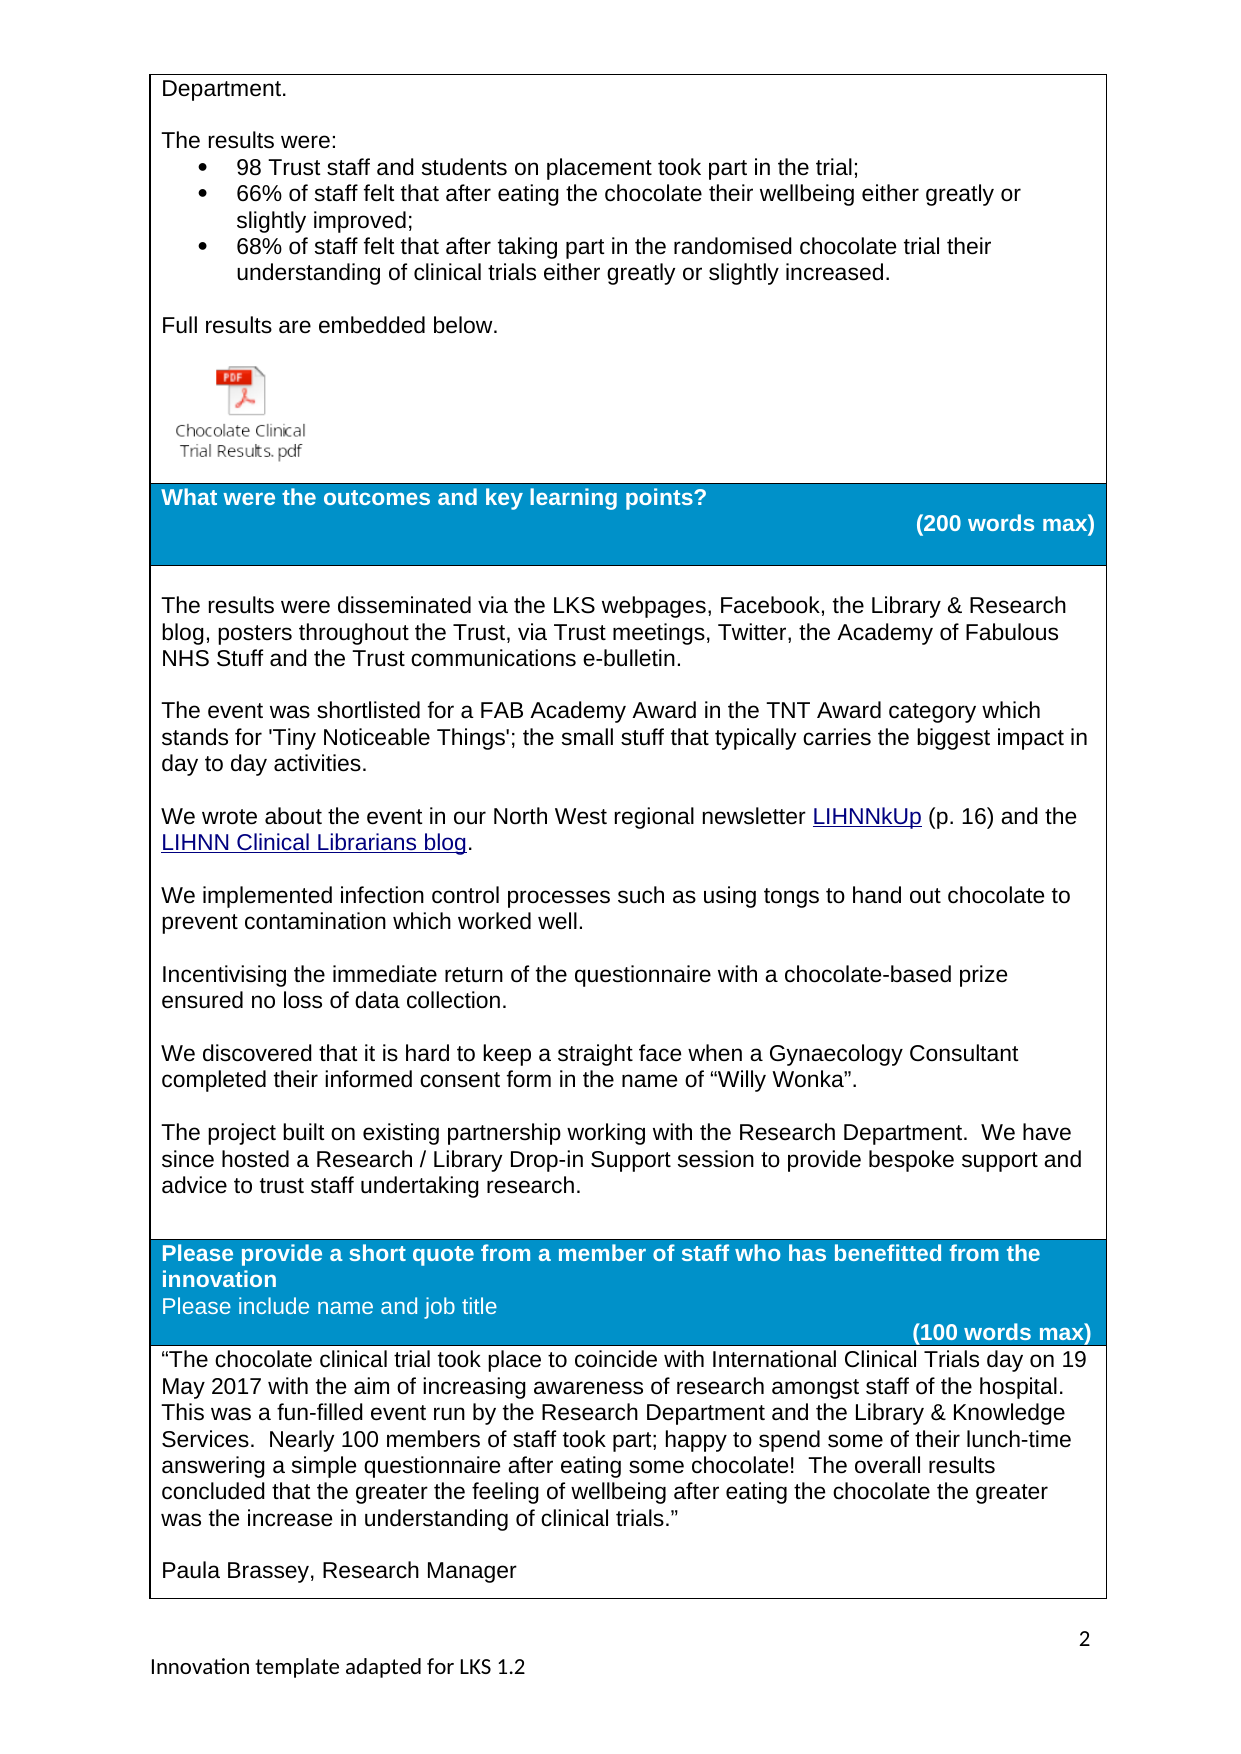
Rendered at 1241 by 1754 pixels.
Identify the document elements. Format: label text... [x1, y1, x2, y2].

table_cell Department. The results were: 98 Trust staff and students on placement took part in the trial; 66% of staff felt that after eating the chocolate their wellbeing either greatly or slightly improved; 68% of staff felt that after taking part in the randomised chocolate trial their understanding of clinical trials either greatly or slightly increased. Full results are embedded below. [151, 75, 1106, 483]
table_cell The results were disseminated via the LKS webpages, Facebook, the Library & Research blog, posters throughout the Trust, via Trust meetings, Twitter, the Academy of Fabulous NHS Stuff and the Trust communications e-bulletin. The event was shortlisted for a FAB Academy Award in the TNT Award category which stands for 'Tiny Noticeable Things'; the small stuff that typically carries the biggest impact in day to day activities. We wrote about the event in our North West regional newsletter LIHNNkUp (p. 16) and the LIHNN Clinical Librarians blog. We implemented infection control processes such as using tongs to hand out chocolate to prevent contamination which worked well. Incentivising the immediate return of the questionnaire with a chocolate-based prize ensured no loss of data collection. We discovered that it is hard to keep a straight face when a Gynaecology Consultant completed their informed consent form in the name of “Willy Wonka”. The project built on existing partnership working with the Research Department. We have since hosted a Research / Library Drop-in Support session to provide bespoke support and advice to trust staff undertaking research. [151, 566, 1106, 1239]
table_cell Please provide a short quote from a member of staff who has benefitted from the innovation Please include name and job title (100 words max) [151, 1240, 1106, 1345]
table_cell What were the outcomes and key learning points? (200 words max) [151, 484, 1106, 565]
table_cell “The chocolate clinical trial took place to coincide with International Clinical Trials day on 19 May 2017 with the aim of increasing awareness of research amongst staff of the hospital. This was a fun-filled event run by the Research Department and the Library & Knowledge Services. Nearly 100 members of staff took part; happy to spend some of their lunch-time answering a simple questionnaire after eating some chocolate! The overall results concluded that the greater the feeling of wellbeing after eating the chocolate the greater was the increase in understanding of clinical trials.” Paula Brassey, Research Manager [151, 1346, 1106, 1598]
